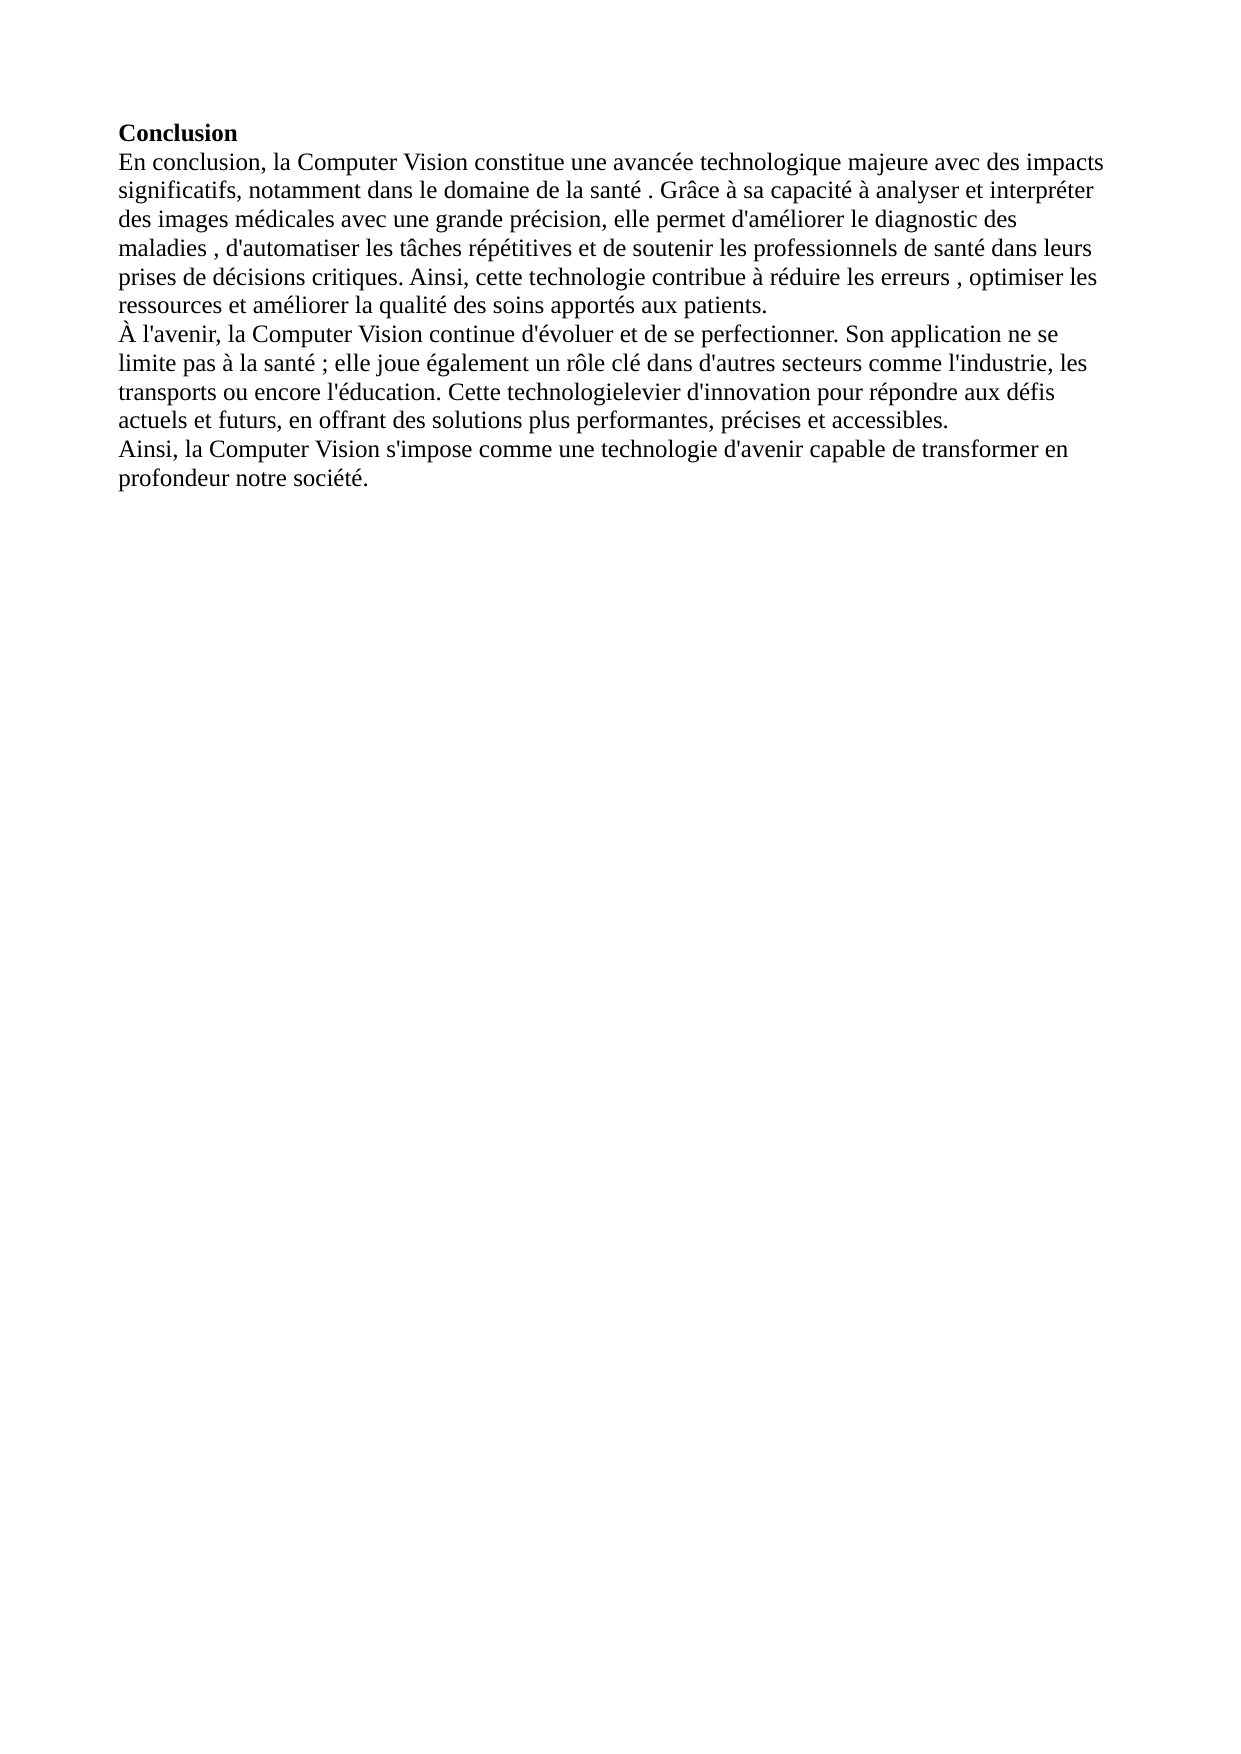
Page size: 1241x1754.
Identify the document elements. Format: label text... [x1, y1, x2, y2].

text Ainsi, la Computer Vision s'impose comme une technologie d'avenir capable de transformer en profondeur notre société. [118, 434, 1122, 492]
text À l'avenir, la Computer Vision continue d'évoluer et de se perfectionner. Son application ne se limite pas à la santé ; elle joue également un rôle clé dans d'autres secteurs comme l'industrie, les transports ou encore l'éducation. Cette technologielevier d'innovation pour répondre aux défis actuels et futurs, en offrant des solutions plus performantes, précises et accessibles. [118, 319, 1122, 434]
text Conclusion [118, 118, 1122, 147]
text En conclusion, la Computer Vision constitue une avancée technologique majeure avec des impacts significatifs, notamment dans le domaine de la santé . Grâce à sa capacité à analyser et interpréter des images médicales avec une grande précision, elle permet d'améliorer le diagnostic des maladies , d'automatiser les tâches répétitives et de soutenir les professionnels de santé dans leurs prises de décisions critiques. Ainsi, cette technologie contribue à réduire les erreurs , optimiser les ressources et améliorer la qualité des soins apportés aux patients. [118, 147, 1122, 319]
